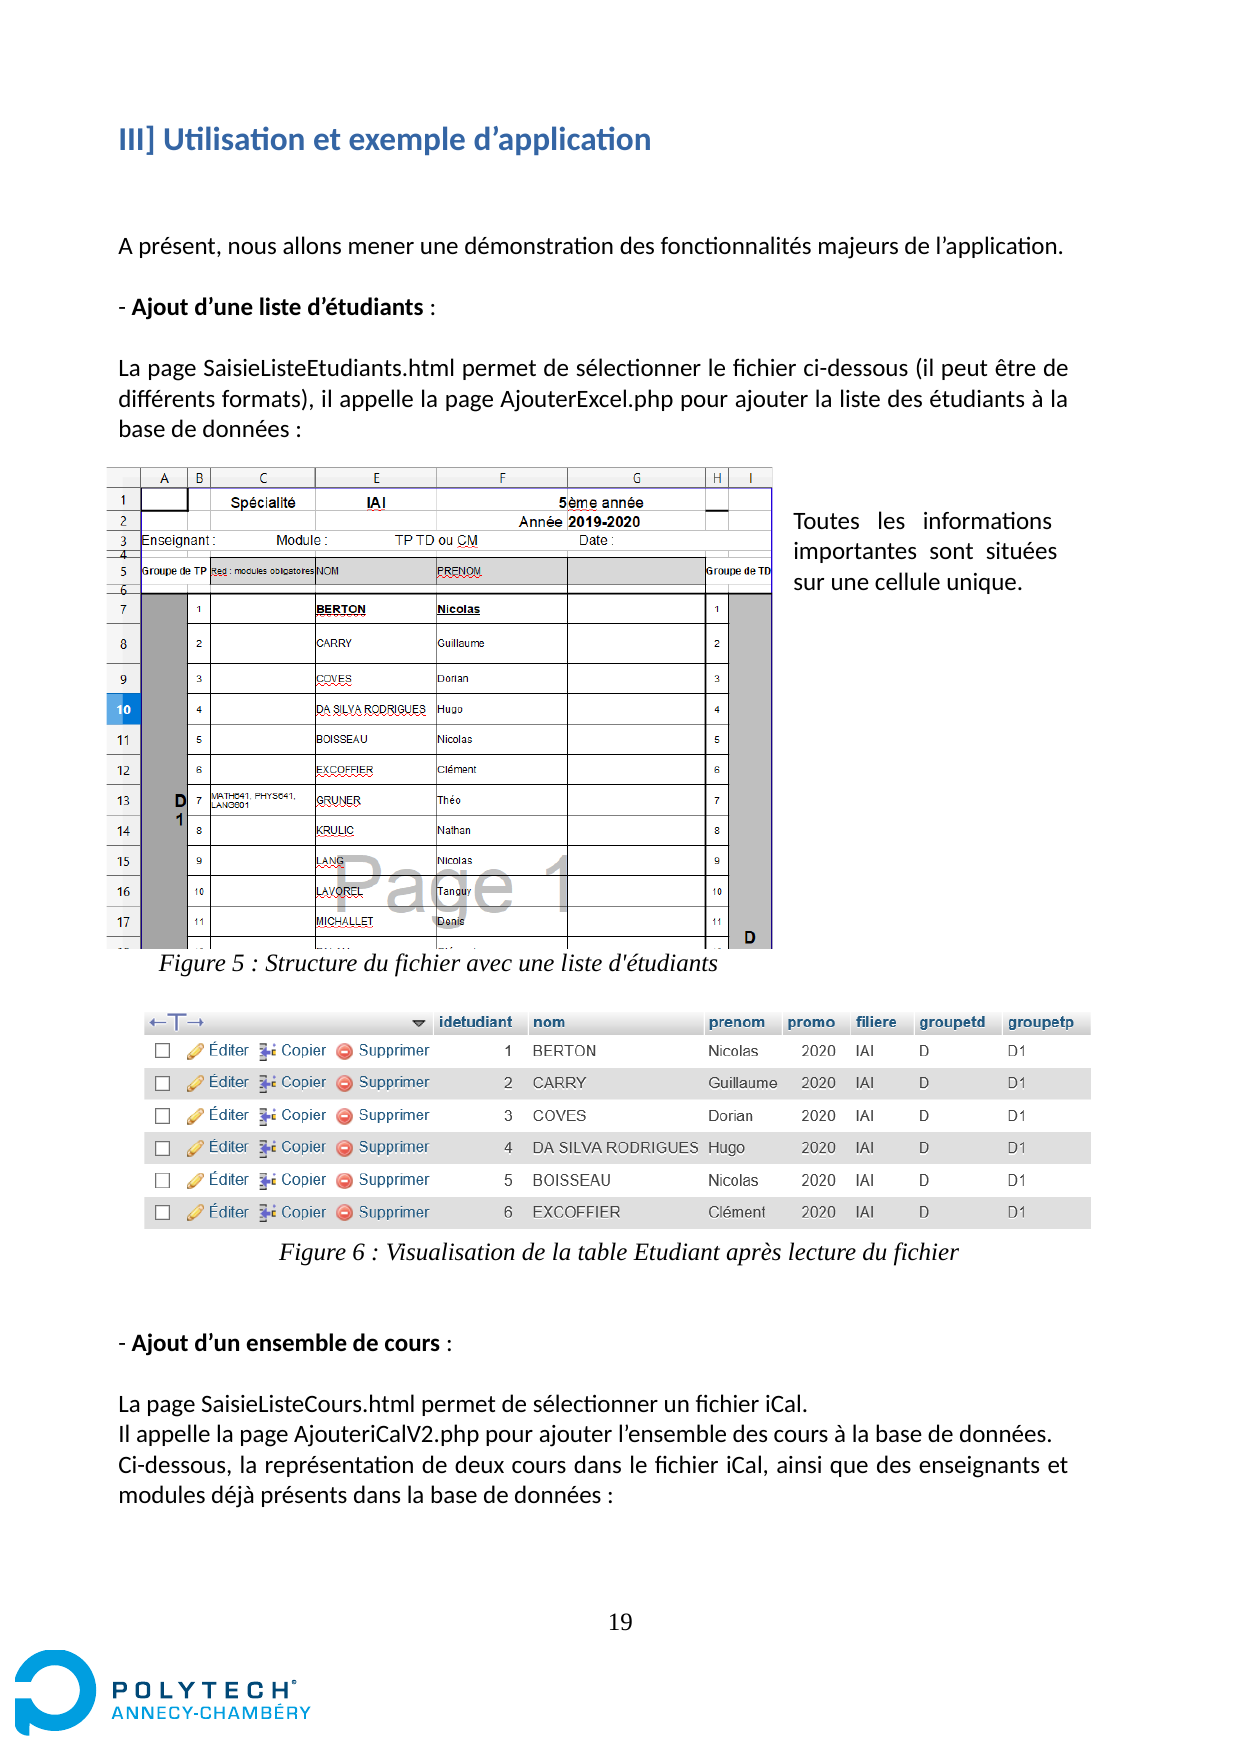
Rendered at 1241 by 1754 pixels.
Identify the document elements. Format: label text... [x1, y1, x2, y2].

text - Ajout d’un ensemble de cours : [118, 1327, 1070, 1358]
text Il appelle la page AjouteriCalV2.php pour ajouter l’ensemble des cours à la base de données. [118, 1419, 1070, 1449]
picture [144, 1012, 1096, 1232]
picture [106, 467, 773, 949]
text A présent, nous allons mener une démonstration des fonctionnalités majeurs de l’application. [118, 230, 1070, 261]
text Figure 5 : Structure du fichier avec une liste d'étudiants [107, 949, 772, 977]
text La page SaisieListeCours.html permet de sélectionner un fichier iCal. [118, 1388, 1070, 1419]
text La page SaisieListeEtudiants.html permet de sélectionner le fichier ci-dessous (il peut être de différents formats), il appelle la page AjouterExcel.php pour ajouter la liste des étudiants à la base de données : [118, 352, 1070, 444]
text Ci-dessous, la représentation de deux cours dans le fichier iCal, ainsi que des enseignants et modules déjà présents dans la base de données : [118, 1449, 1070, 1510]
text - Ajout d’une liste d’étudiants : [118, 291, 1070, 322]
text Figure 6 : Visualisation de la table Etudiant après lecture du fichier [144, 1232, 1096, 1266]
text Toutes les informations importantes sont situées sur une cellule unique. [773, 505, 1070, 596]
text III] Utilisation et exemple d’application [118, 118, 1070, 159]
